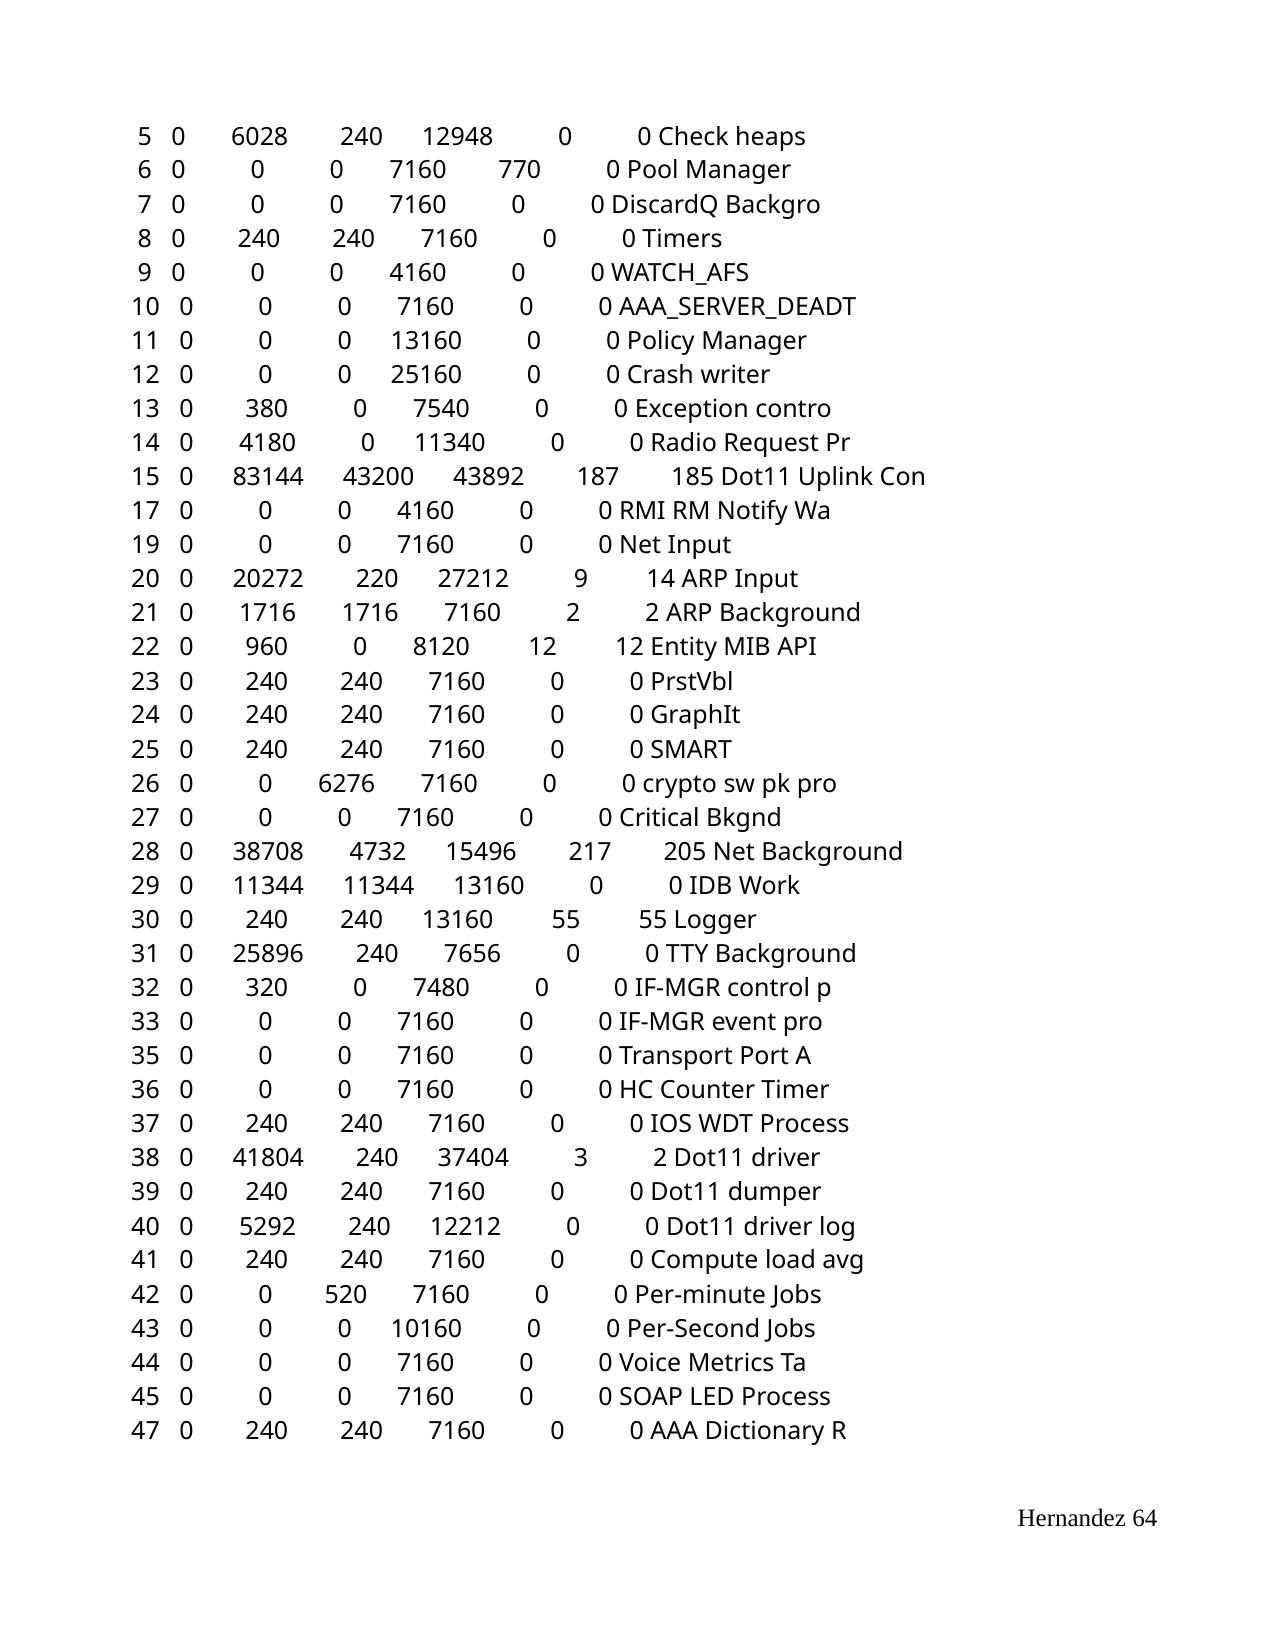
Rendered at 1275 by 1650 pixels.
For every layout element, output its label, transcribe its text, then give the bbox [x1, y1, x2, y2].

text 20 0 20272 220 27212 9 14 ARP Input [118, 561, 1157, 595]
text 27 0 0 0 7160 0 0 Critical Bkgnd [118, 799, 1157, 833]
text 11 0 0 0 13160 0 0 Policy Manager [118, 322, 1157, 357]
text 14 0 4180 0 11340 0 0 Radio Request Pr [118, 425, 1157, 459]
text 32 0 320 0 7480 0 0 IF-MGR control p [118, 970, 1157, 1004]
text 40 0 5292 240 12212 0 0 Dot11 driver log [118, 1208, 1157, 1242]
text 12 0 0 0 25160 0 0 Crash writer [118, 357, 1157, 391]
text 17 0 0 0 4160 0 0 RMI RM Notify Wa [118, 493, 1157, 527]
text 25 0 240 240 7160 0 0 SMART [118, 731, 1157, 765]
text 42 0 0 520 7160 0 0 Per-minute Jobs [118, 1276, 1157, 1310]
text 15 0 83144 43200 43892 187 185 Dot11 Uplink Con [118, 459, 1157, 493]
text 31 0 25896 240 7656 0 0 TTY Background [118, 936, 1157, 970]
text 7 0 0 0 7160 0 0 DiscardQ Backgro [118, 186, 1157, 220]
text 33 0 0 0 7160 0 0 IF-MGR event pro [118, 1004, 1157, 1038]
text 39 0 240 240 7160 0 0 Dot11 dumper [118, 1174, 1157, 1208]
text 43 0 0 0 10160 0 0 Per-Second Jobs [118, 1310, 1157, 1344]
text 44 0 0 0 7160 0 0 Voice Metrics Ta [118, 1344, 1157, 1378]
text 6 0 0 0 7160 770 0 Pool Manager [118, 152, 1157, 186]
text 30 0 240 240 13160 55 55 Logger [118, 902, 1157, 936]
text 24 0 240 240 7160 0 0 GraphIt [118, 697, 1157, 731]
text 45 0 0 0 7160 0 0 SOAP LED Process [118, 1378, 1157, 1412]
text 38 0 41804 240 37404 3 2 Dot11 driver [118, 1140, 1157, 1174]
text 10 0 0 0 7160 0 0 AAA_SERVER_DEADT [118, 288, 1157, 322]
text 36 0 0 0 7160 0 0 HC Counter Timer [118, 1072, 1157, 1106]
text 28 0 38708 4732 15496 217 205 Net Background [118, 833, 1157, 867]
text 35 0 0 0 7160 0 0 Transport Port A [118, 1038, 1157, 1072]
text 23 0 240 240 7160 0 0 PrstVbl [118, 663, 1157, 697]
text 21 0 1716 1716 7160 2 2 ARP Background [118, 595, 1157, 629]
text 41 0 240 240 7160 0 0 Compute load avg [118, 1242, 1157, 1276]
text 19 0 0 0 7160 0 0 Net Input [118, 527, 1157, 561]
text 9 0 0 0 4160 0 0 WATCH_AFS [118, 254, 1157, 288]
text 8 0 240 240 7160 0 0 Timers [118, 220, 1157, 254]
text 5 0 6028 240 12948 0 0 Check heaps [118, 118, 1157, 152]
text 37 0 240 240 7160 0 0 IOS WDT Process [118, 1106, 1157, 1140]
text 29 0 11344 11344 13160 0 0 IDB Work [118, 867, 1157, 902]
text 26 0 0 6276 7160 0 0 crypto sw pk pro [118, 765, 1157, 799]
text 13 0 380 0 7540 0 0 Exception contro [118, 391, 1157, 425]
text 47 0 240 240 7160 0 0 AAA Dictionary R [118, 1412, 1157, 1447]
text 22 0 960 0 8120 12 12 Entity MIB API [118, 629, 1157, 663]
